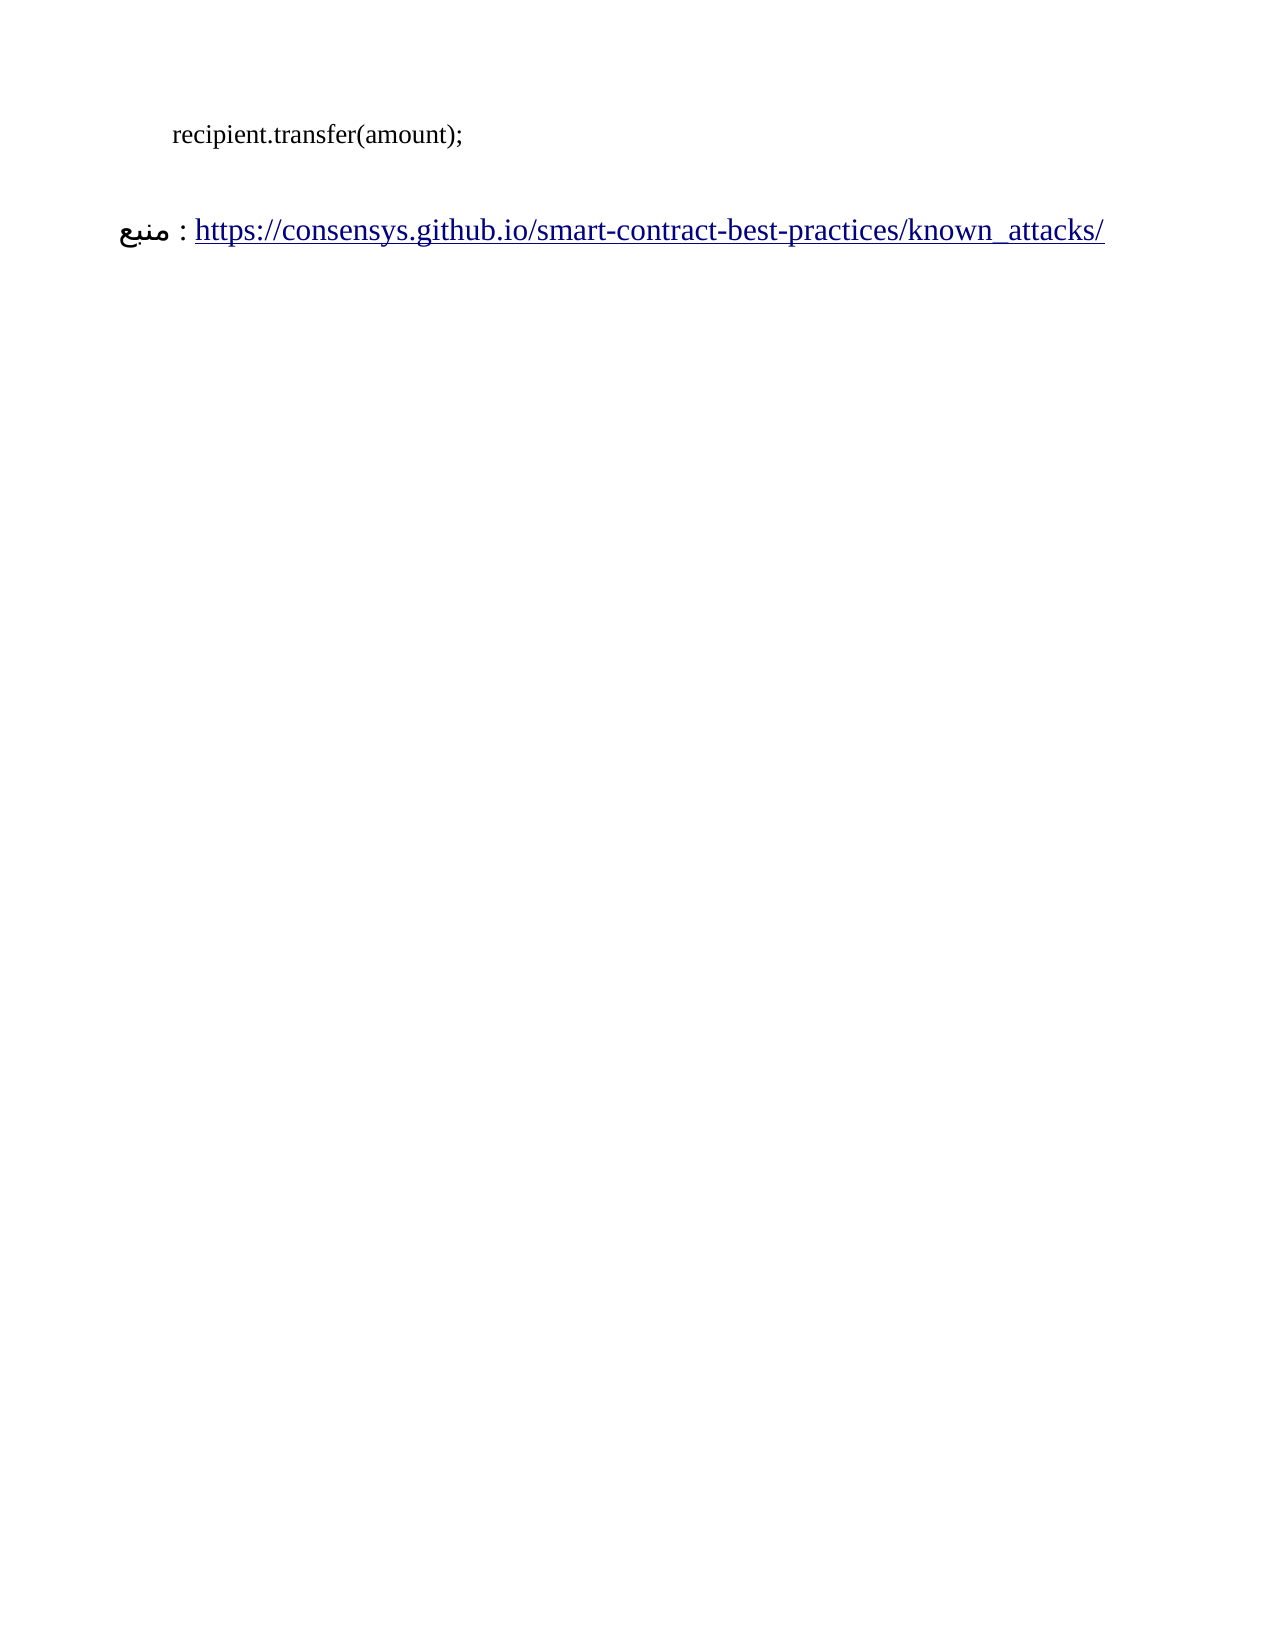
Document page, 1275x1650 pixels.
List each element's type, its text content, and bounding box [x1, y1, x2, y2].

text recipient.transfer(amount); [118, 118, 1157, 149]
text منبع : https://consensys.github.io/smart-contract-best-practices/known_attacks/ [118, 211, 1157, 253]
